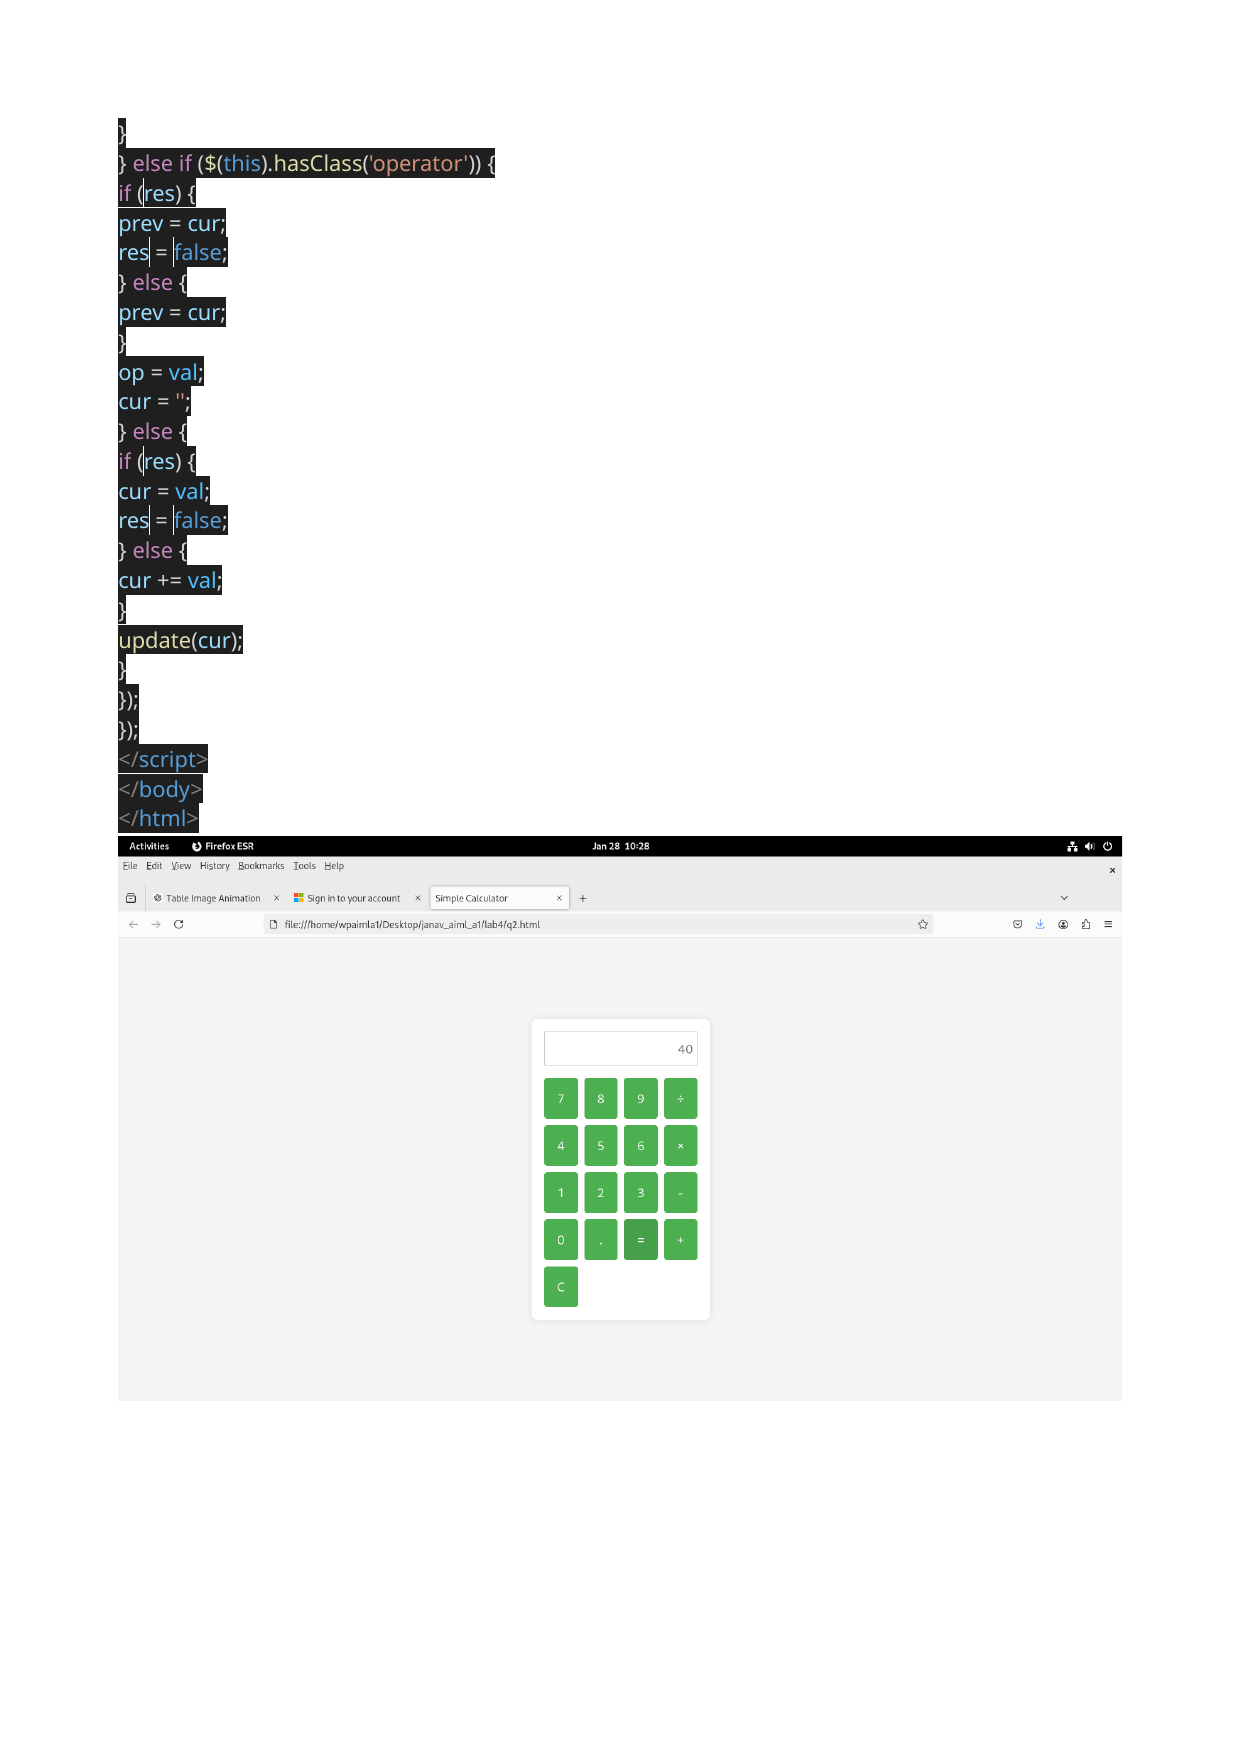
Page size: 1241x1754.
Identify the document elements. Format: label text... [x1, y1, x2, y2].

text } else if ($(this).hasClass('operator')) { [118, 148, 1122, 178]
text } [118, 327, 1122, 356]
text if (res) { [118, 178, 1122, 207]
text } [118, 118, 1122, 148]
text prev = cur; [118, 297, 1122, 327]
text res = false; [118, 505, 1122, 535]
text cur = val; [118, 476, 1122, 505]
text prev = cur; [118, 207, 1122, 237]
text update(cur); [118, 624, 1122, 654]
text } else { [118, 267, 1122, 297]
picture [118, 836, 1123, 1401]
text if (res) { [118, 446, 1122, 476]
text cur = ''; [118, 386, 1122, 416]
text } [118, 595, 1122, 624]
text op = val; [118, 356, 1122, 386]
text </script> [118, 744, 1122, 773]
text } else { [118, 416, 1122, 446]
text }); [118, 714, 1122, 744]
text }); [118, 684, 1122, 714]
text } else { [118, 535, 1122, 565]
text } [118, 654, 1122, 684]
text cur += val; [118, 565, 1122, 595]
text </html> [118, 803, 1122, 833]
text res = false; [118, 237, 1122, 267]
text </body> [118, 773, 1122, 803]
